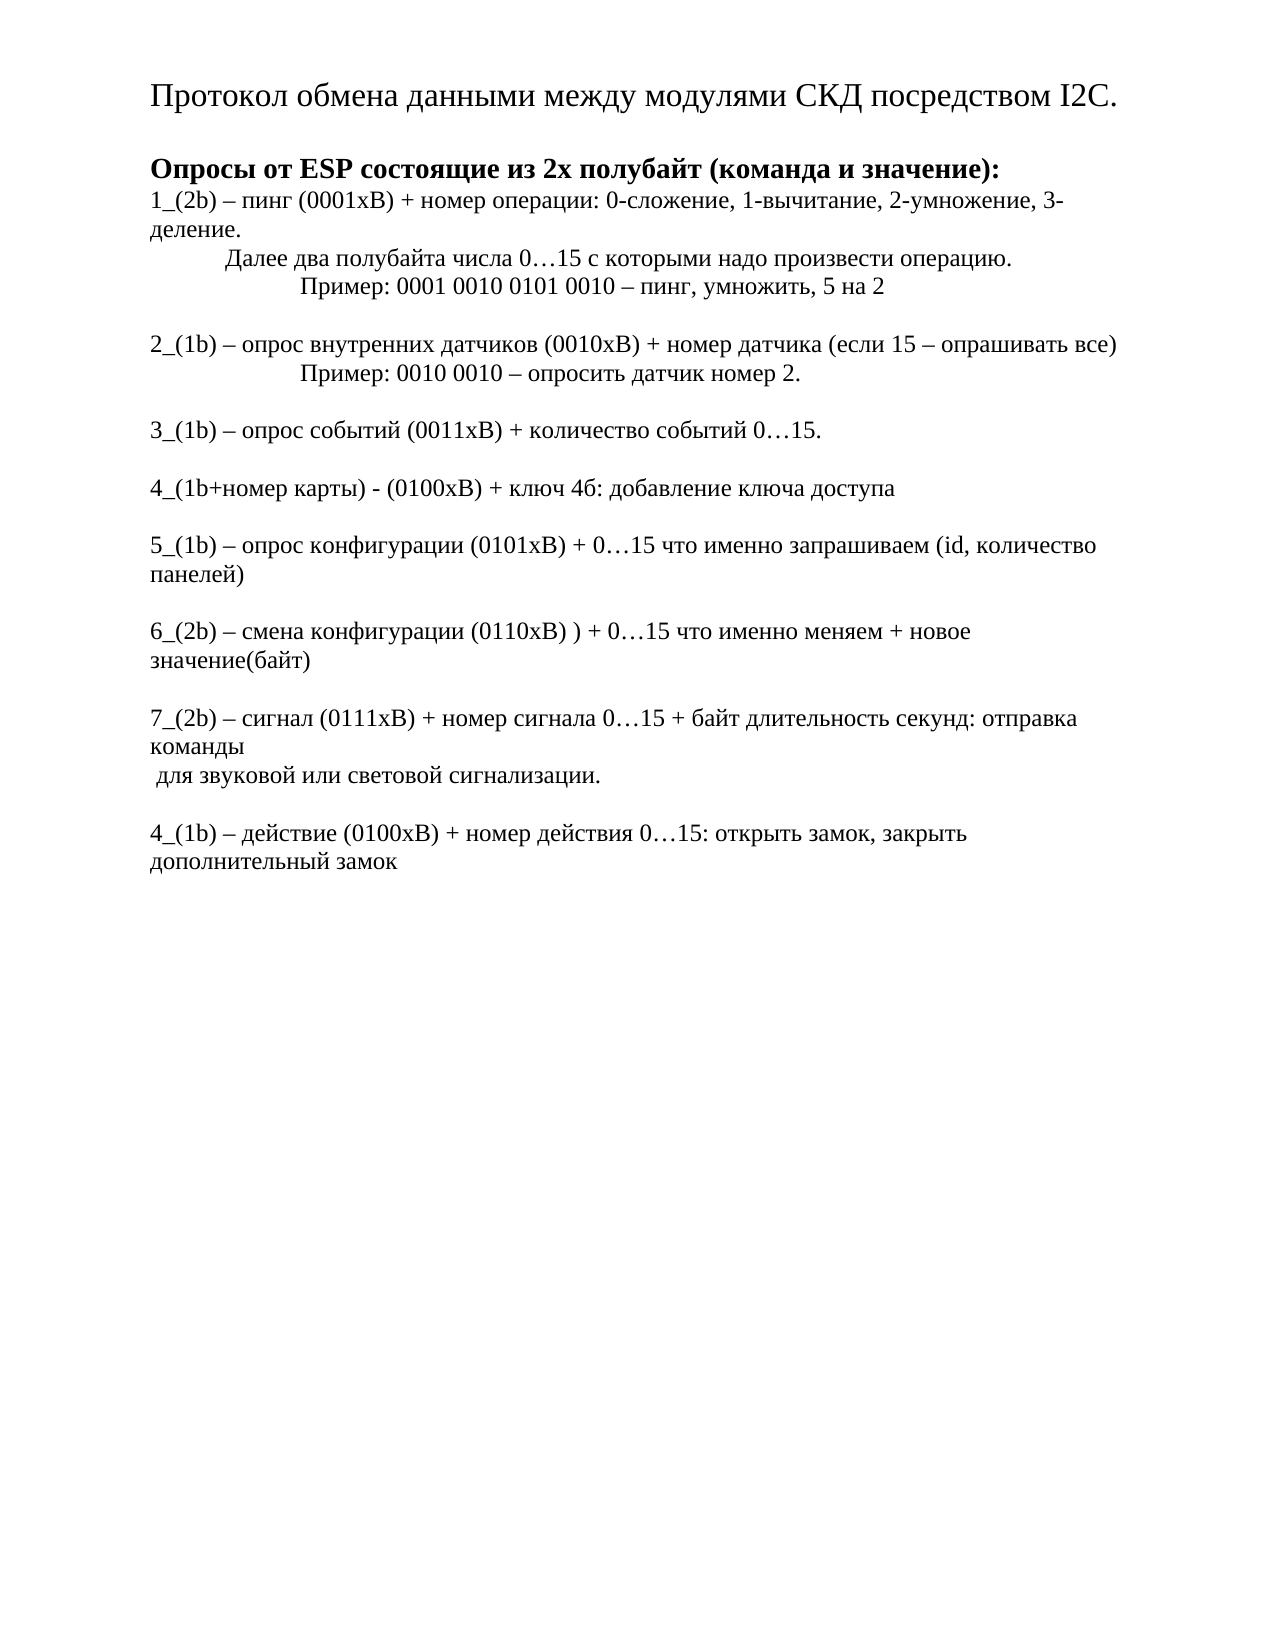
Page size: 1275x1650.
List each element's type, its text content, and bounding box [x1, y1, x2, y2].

text 5_(1b) – опрос конфигурации (0101xB) + 0…15 что именно запрашиваем (id, количество панелей) [150, 530, 1125, 588]
text 6_(2b) – смена конфигурации (0110xB) ) + 0…15 что именно меняем + новое значение(байт) [150, 616, 1125, 674]
text 4_(1b+номер карты) - (0100xB) + ключ 4б: добавление ключа доступа [150, 473, 1125, 501]
text Пример: 0001 0010 0101 0010 – пинг, умножить, 5 на 2 [150, 271, 1125, 300]
text Далее два полубайта числа 0…15 с которыми надо произвести операцию. [150, 243, 1125, 271]
text 2_(1b) – опрос внутренних датчиков (0010xB) + номер датчика (если 15 – опрашивать все) [150, 329, 1125, 358]
text Опросы от ESP состоящие из 2х полубайт (команда и значение): [150, 152, 1125, 185]
text 3_(1b) – опрос событий (0011xB) + количество событий 0…15. [150, 415, 1125, 444]
text Пример: 0010 0010 – опросить датчик номер 2. [150, 358, 1125, 386]
text 4_(1b) – действие (0100xB) + номер действия 0…15: открыть замок, закрыть дополнительный замок [150, 818, 1125, 875]
text 7_(2b) – сигнал (0111xB) + номер сигнала 0…15 + байт длительность секунд: отправка команды [150, 703, 1125, 760]
text для звуковой или световой сигнализации. [150, 760, 1125, 789]
text 1_(2b) – пинг (0001хB) + номер операции: 0-сложение, 1-вычитание, 2-умножение, 3-деление. [150, 185, 1125, 243]
text Протокол обмена данными между модулями СКД посредством I2C. [150, 75, 1125, 113]
